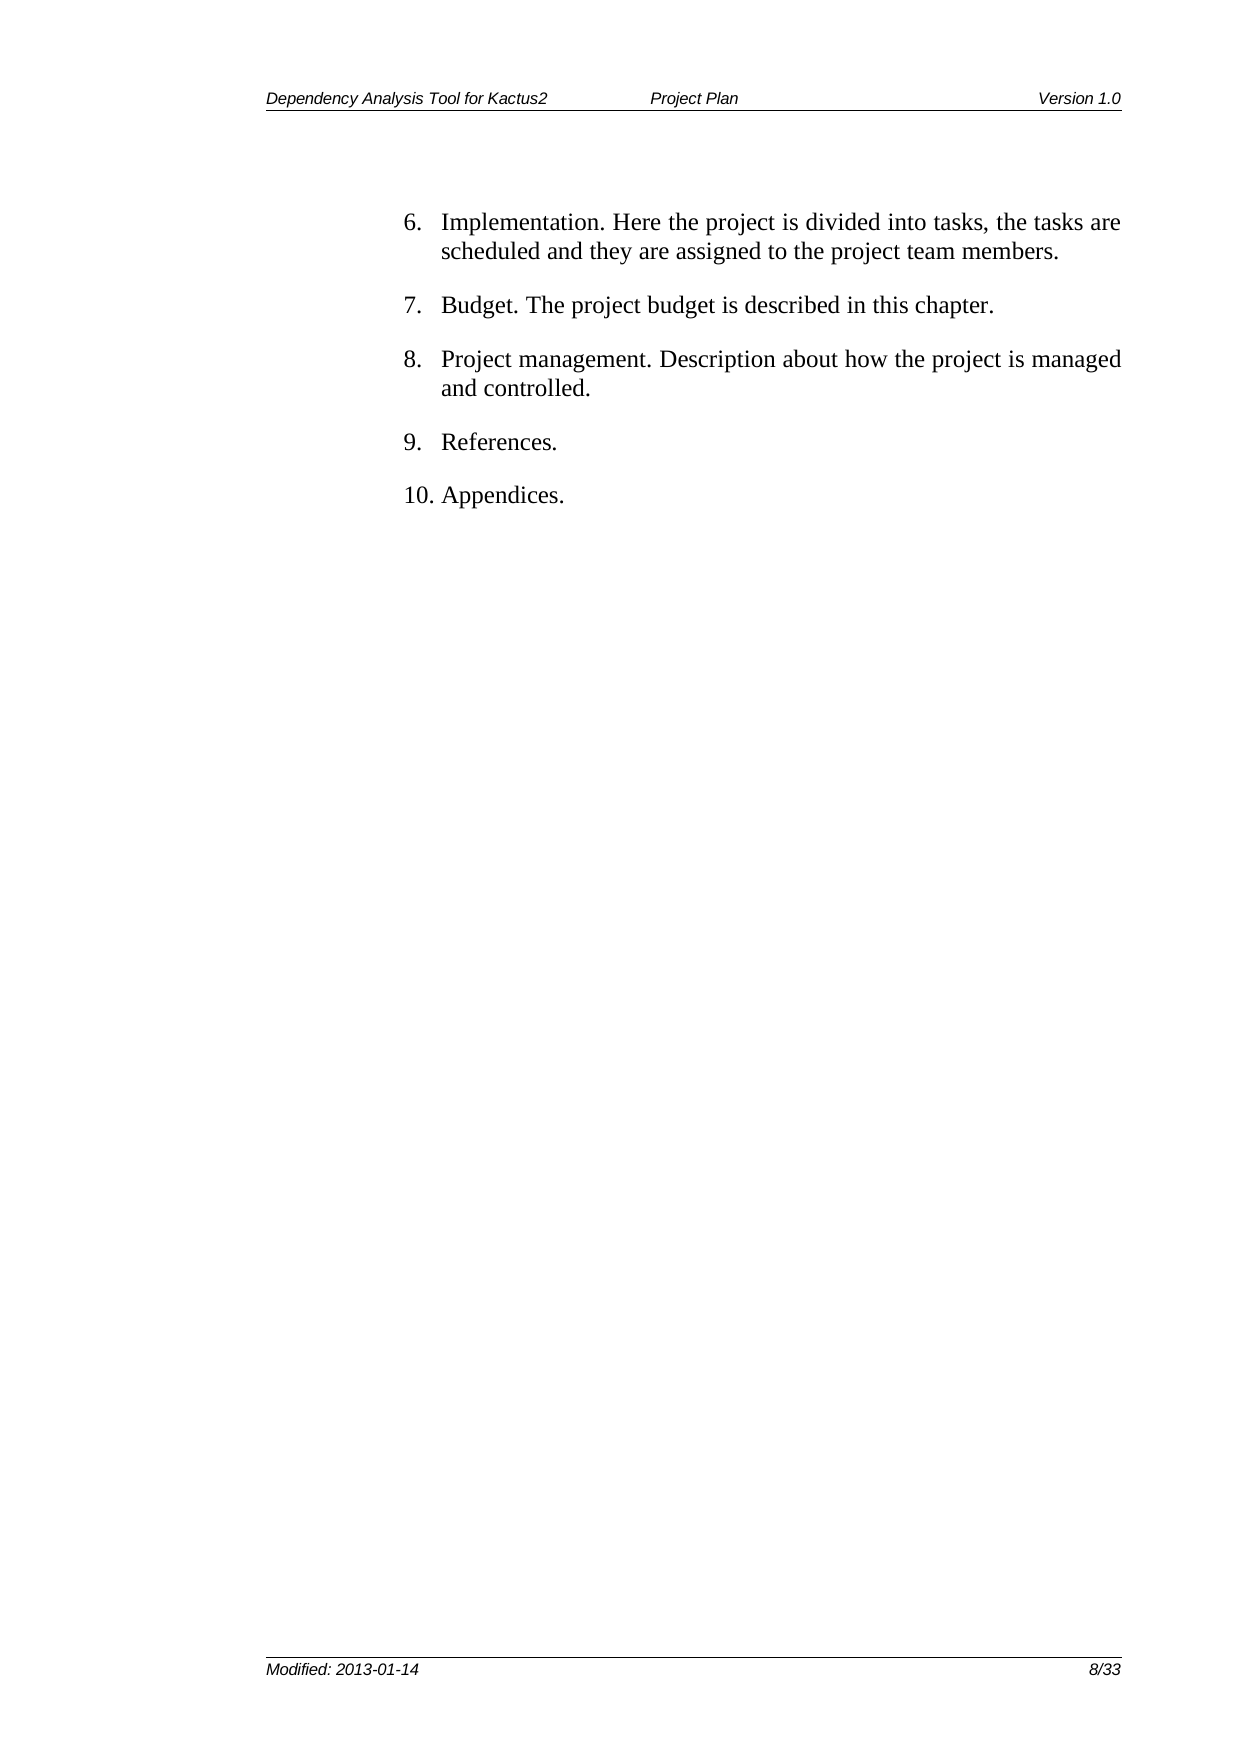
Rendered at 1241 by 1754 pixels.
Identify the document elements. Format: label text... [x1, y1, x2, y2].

list Project management. Description about how the project is managed and controlled. [403, 343, 1122, 402]
list Budget. The project budget is described in this chapter. [403, 290, 1122, 319]
list Appendices. [403, 480, 1122, 509]
list References. [403, 426, 1122, 456]
list Implementation. Here the project is divided into tasks, the tasks are scheduled and they are assigned to the project team members. [403, 207, 1122, 265]
